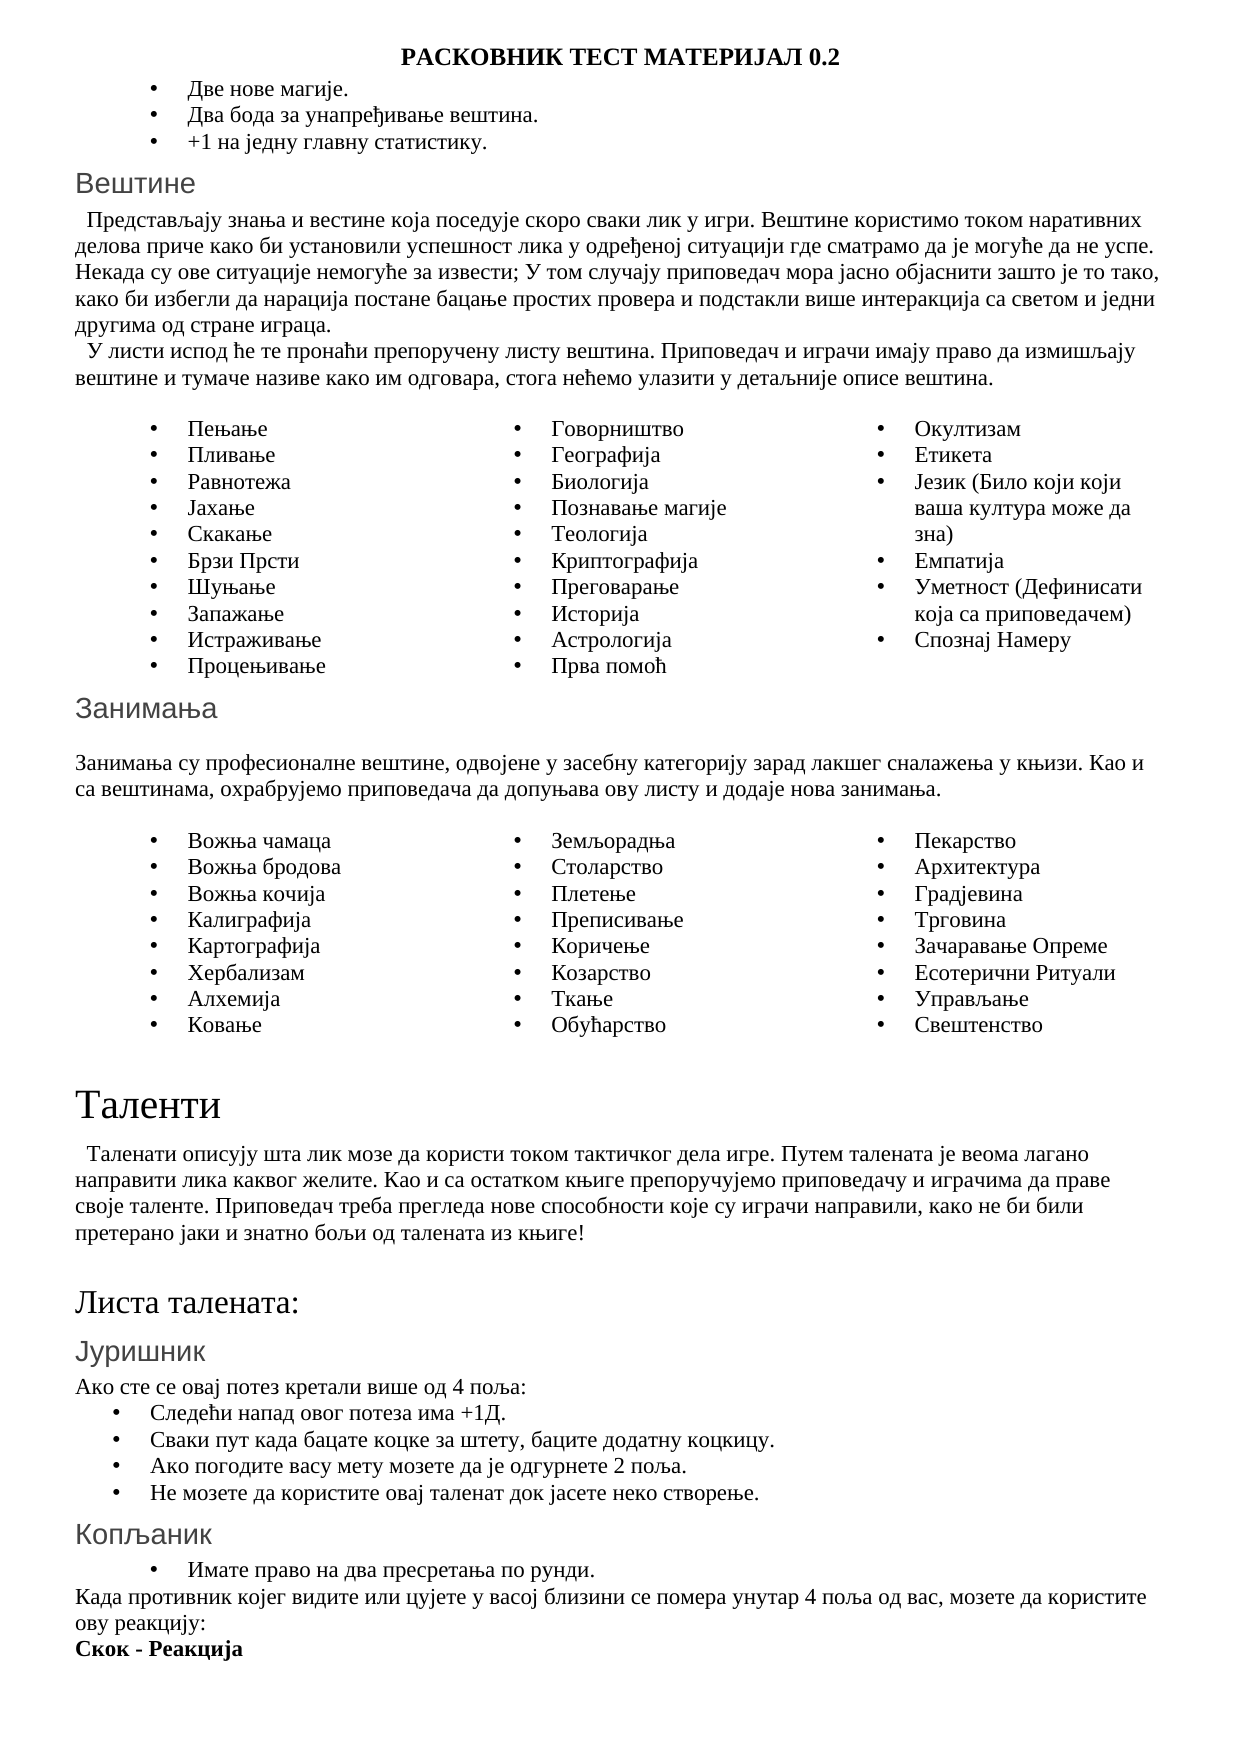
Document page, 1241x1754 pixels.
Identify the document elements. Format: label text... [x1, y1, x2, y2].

list Столарство [513, 853, 802, 879]
list Два бода за унапређивање вештина. [150, 101, 1166, 128]
list Равнотежа [150, 468, 438, 494]
list Етикета [877, 441, 1166, 468]
subtitle Јуришник [75, 1333, 1166, 1367]
list Картографија [150, 932, 438, 959]
list Пењање [150, 415, 438, 441]
list Преписивање [513, 906, 802, 932]
list Свештенство [877, 1011, 1166, 1038]
subtitle Копљаник [75, 1517, 1166, 1550]
list Истраживање [150, 626, 438, 652]
list Шуњање [150, 573, 438, 599]
text Ако сте се овај потез кретали више од 4 поља: [75, 1373, 1166, 1399]
text Скок - Реакција [75, 1636, 1166, 1662]
list Зачаравање Опреме [877, 932, 1166, 959]
text Таленати описују шта лик мозе да користи током тактичког дела игре. Путем талената је веома лагано направити лика каквог желите. Као и са остатком књиге препоручујемо приповедачу и играчима да праве своје таленте. Приповедач треба прегледа нове способности које су играчи направили, како не би били претерано јаки и знатно бољи од талената из књиге! [75, 1140, 1166, 1245]
list Ткање [513, 985, 802, 1011]
list Процењивање [150, 652, 438, 679]
list Ако погодите васу мету мозете да је одгурнете 2 поља. [112, 1452, 1166, 1478]
list Обућарство [513, 1011, 802, 1038]
list Брзи Прсти [150, 547, 438, 573]
list Управљање [877, 985, 1166, 1011]
subtitle Вештине [75, 166, 1166, 199]
list Емпатија [877, 547, 1166, 573]
list Козарство [513, 959, 802, 985]
list Вожња кочија [150, 879, 438, 906]
list Вожња бродова [150, 853, 438, 879]
list Астрологија [513, 626, 802, 652]
list Следећи напад овог потеза има +1Д. [112, 1399, 1166, 1426]
text Када противник којег видите или цујете у васој близини се помера унутар 4 поља од вас, мозете да користите ову реакцију: [75, 1583, 1166, 1636]
list Сваки пут када бацате коцке за штету, баците додатну коцкицу. [112, 1426, 1166, 1452]
list Криптографија [513, 547, 802, 573]
list Пекарство [877, 827, 1166, 853]
text Занимања су професионалне вештине, одвојене у засебну категорију зарад лакшег сналажења у књизи. Као и са вештинама, охрабрујемо приповедача да допуњава ову листу и додаје нова занимања. [75, 749, 1166, 802]
list Уметност (Дефинисати која са приповедачем) [877, 573, 1166, 626]
list Имате право на два пресретања по рунди. [150, 1556, 1166, 1583]
subtitle Занимања [75, 691, 1166, 724]
list Хербализам [150, 959, 438, 985]
list Јахање [150, 494, 438, 521]
list Скакање [150, 521, 438, 547]
list Историја [513, 599, 802, 626]
list Језик (Било који који ваша култура може да зна) [877, 468, 1166, 547]
list Две нове магије. [150, 75, 1166, 101]
list Не мозете да користите овај таленат док јасете неко створење. [112, 1478, 1166, 1505]
list Географија [513, 441, 802, 468]
list Преговарање [513, 573, 802, 599]
list Алхемија [150, 985, 438, 1011]
list Прва помоћ [513, 652, 802, 679]
list Окултизам [877, 415, 1166, 441]
list Ковање [150, 1011, 438, 1038]
list Теологија [513, 521, 802, 547]
list Запажање [150, 599, 438, 626]
list Есотерични Ритуали [877, 959, 1166, 985]
list Спознај Намеру [877, 626, 1166, 652]
list Архитектура [877, 853, 1166, 879]
list Плетење [513, 879, 802, 906]
list Вожња чамаца [150, 827, 438, 853]
text Представљају знања и вестине која поседује скоро сваки лик у игри. Вештине користимо током наративних делова приче како би установили успешност лика у одређеној ситуацији где сматрамо да је могуће да не успе. Некада су ове ситуације немогуће за извести; У том случају приповедач мора јасно објаснити зашто је то тако, како би избегли да нарација постане бацање простих провера и подстакли више интеракција са светом и једни другима од стране играца. [75, 206, 1166, 337]
list Градјевина [877, 879, 1166, 906]
list Земљорадња [513, 827, 802, 853]
subtitle Листа талената: [75, 1283, 1166, 1321]
list Коричење [513, 932, 802, 959]
list Биологија [513, 468, 802, 494]
list Пливање [150, 441, 438, 468]
text У листи испод ће те пронаћи препоручену листу вештина. Приповедач и играчи имају право да измишљају вештине и тумаче називе како им одговара, стога нећемо улазити у детаљније описе вештина. [75, 337, 1166, 390]
subtitle Таленти [75, 1079, 1166, 1127]
list Трговина [877, 906, 1166, 932]
list Калиграфија [150, 906, 438, 932]
list Познавање магије [513, 494, 802, 521]
list Говорништво [513, 415, 802, 441]
list +1 на једну главну статистику. [150, 128, 1166, 154]
